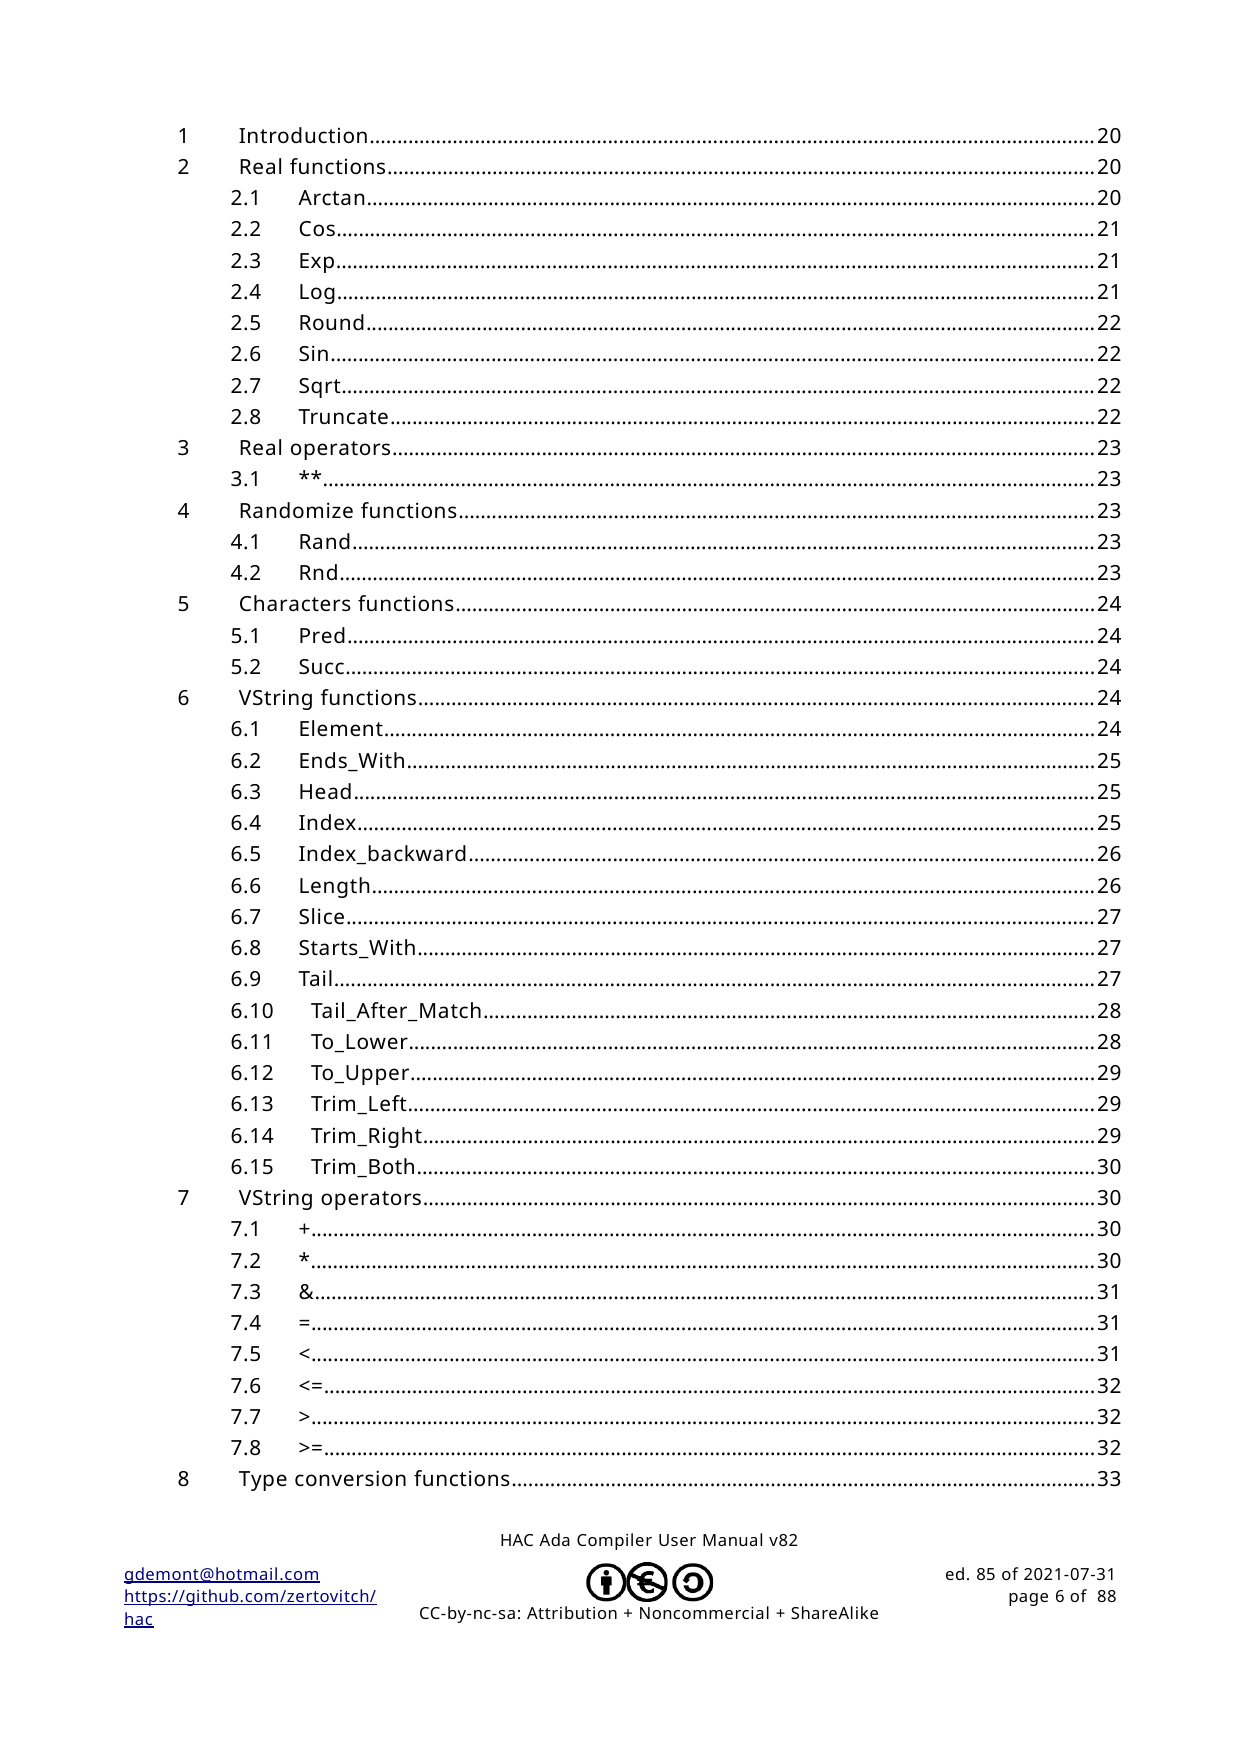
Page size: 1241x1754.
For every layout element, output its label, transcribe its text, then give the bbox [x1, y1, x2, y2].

text 6.14 Trim_Right 29 [230, 1118, 1122, 1149]
text 6.8 Starts_With 27 [230, 931, 1122, 962]
text 2.1 Arctan 20 [230, 181, 1122, 212]
text 5.2 Succ 24 [230, 649, 1122, 681]
text 6.3 Head 25 [230, 774, 1122, 806]
text 5.1 Pred 24 [230, 618, 1122, 649]
text 6.1 Element 24 [230, 712, 1122, 743]
text 6.10 Tail_After_Match 28 [230, 993, 1122, 1024]
text 2.4 Log 21 [230, 274, 1122, 306]
text 7.7 > 32 [230, 1399, 1122, 1431]
text 7.2 * 30 [230, 1243, 1122, 1274]
text 7 VString operators 30 [177, 1181, 1122, 1212]
text 8 Type conversion functions 33 [177, 1462, 1122, 1493]
text 7.3 & 31 [230, 1274, 1122, 1306]
text 6.15 Trim_Both 30 [230, 1149, 1122, 1181]
text 7.1 + 30 [230, 1212, 1122, 1243]
text 3 Real operators 23 [177, 431, 1122, 462]
text 6.9 Tail 27 [230, 962, 1122, 993]
text 6.11 To_Lower 28 [230, 1024, 1122, 1056]
text 7.4 = 31 [230, 1306, 1122, 1337]
picture [672, 1562, 714, 1602]
text 6.6 Length 26 [230, 868, 1122, 899]
text 2.2 Cos 21 [230, 212, 1122, 243]
text 4 Randomize functions 23 [177, 493, 1122, 524]
text 4.2 Rnd 23 [230, 556, 1122, 587]
text 2 Real functions 20 [177, 149, 1122, 181]
text 2.7 Sqrt 22 [230, 368, 1122, 399]
text 6.12 To_Upper 29 [230, 1056, 1122, 1087]
text 6.7 Slice 27 [230, 899, 1122, 931]
text 2.6 Sin 22 [230, 337, 1122, 368]
text 6 VString functions 24 [177, 681, 1122, 712]
text 2.5 Round 22 [230, 306, 1122, 337]
text 7.6 <= 32 [230, 1368, 1122, 1399]
text 6.2 Ends_With 25 [230, 743, 1122, 774]
text 1 Introduction 20 [177, 118, 1122, 149]
text 2.3 Exp 21 [230, 243, 1122, 274]
text 5 Characters functions 24 [177, 587, 1122, 618]
text 3.1 ** 23 [230, 462, 1122, 493]
text 6.5 Index_backward 26 [230, 837, 1122, 868]
text 4.1 Rand 23 [230, 524, 1122, 556]
text 6.4 Index 25 [230, 806, 1122, 837]
text 7.8 >= 32 [230, 1431, 1122, 1462]
text 7.5 < 31 [230, 1337, 1122, 1368]
text 2.8 Truncate 22 [230, 399, 1122, 431]
picture [585, 1562, 668, 1602]
text 6.13 Trim_Left 29 [230, 1087, 1122, 1118]
